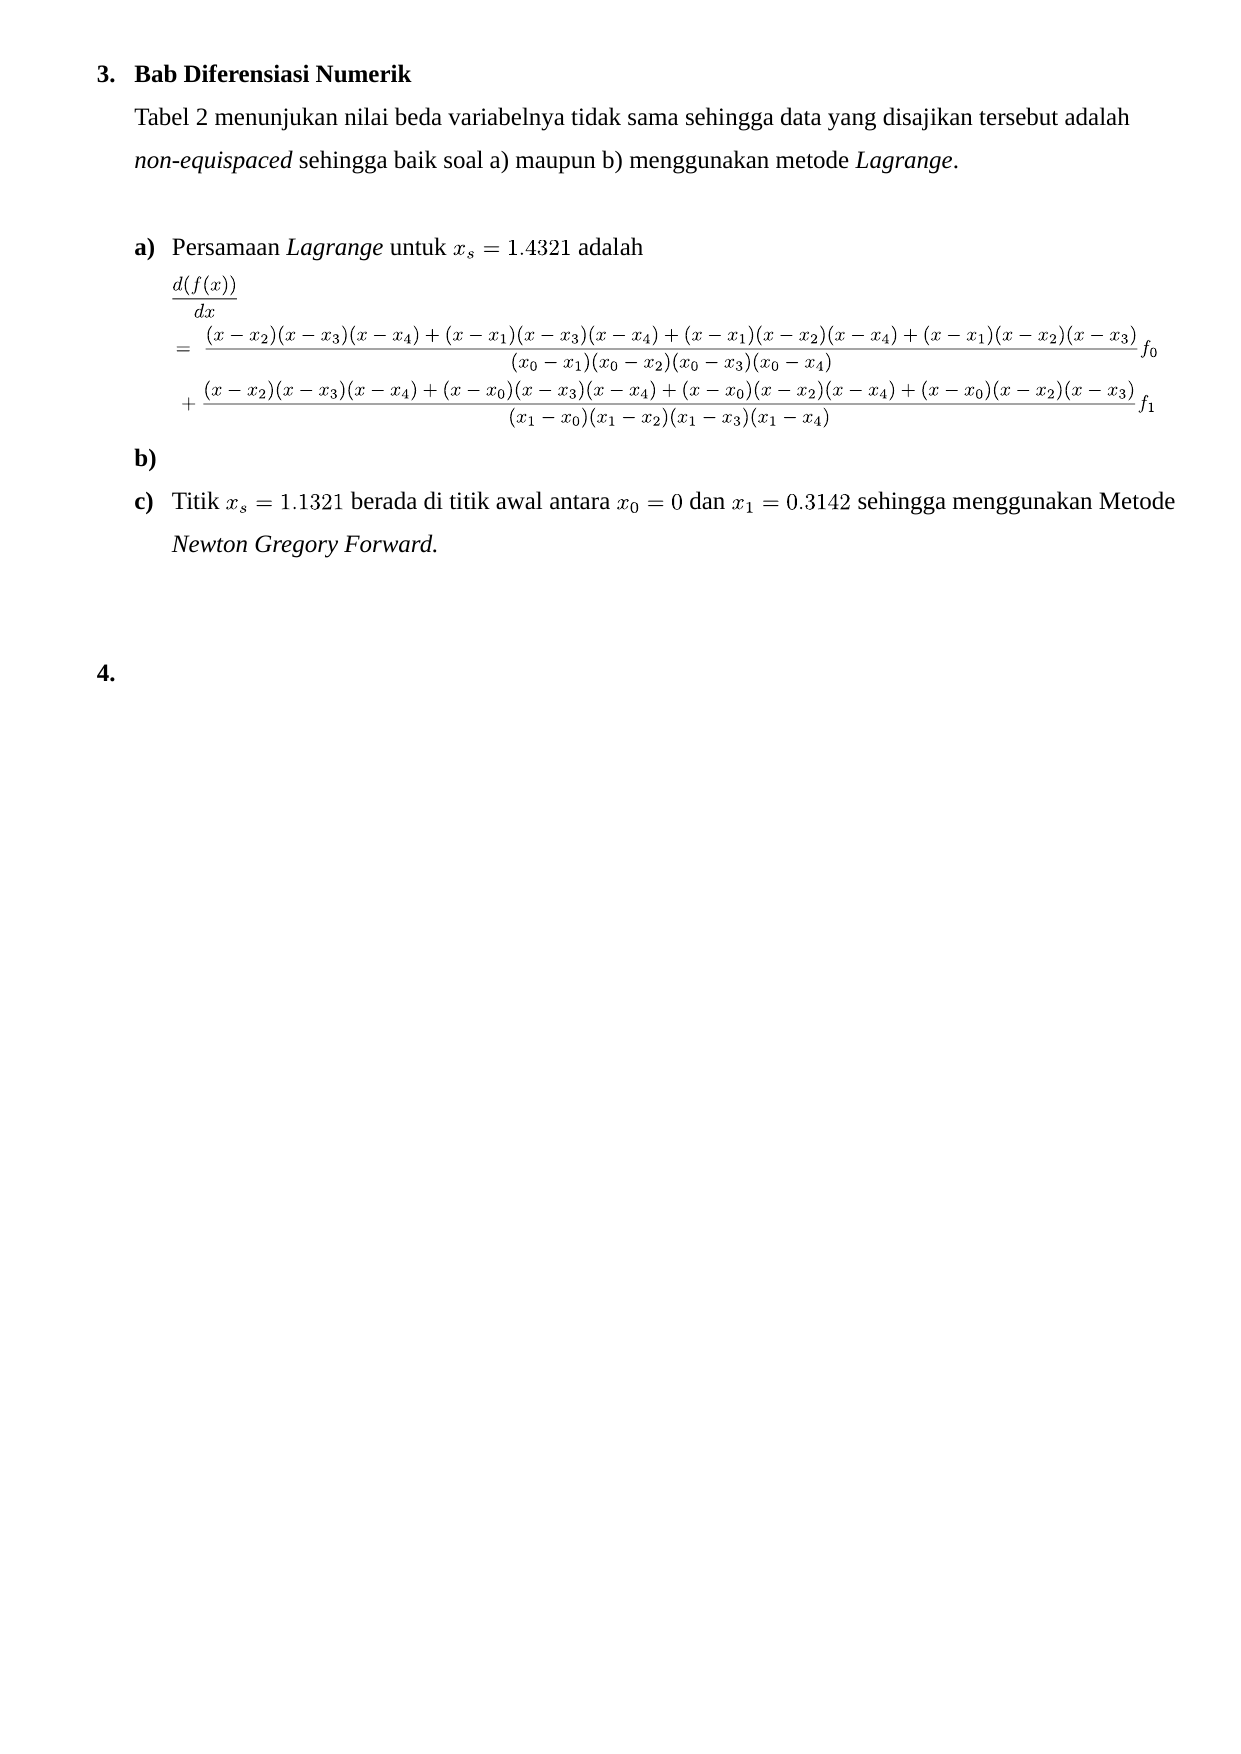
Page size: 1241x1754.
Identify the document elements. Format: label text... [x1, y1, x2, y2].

list Persamaan Lagrange untuk adalah [134, 232, 1181, 260]
list Tabel 2 menunjukan nilai beda variabelnya tidak sama sehingga data yang disajikan tersebut adalah non-equispaced sehingga baik soal a) maupun b) menggunakan metode Lagrange. [97, 102, 1181, 174]
list Bab Diferensiasi Numerik [97, 59, 1181, 88]
list Titik berada di titik awal antara dan sehingga menggunakan Metode Newton Gregory Forward. [134, 486, 1181, 558]
